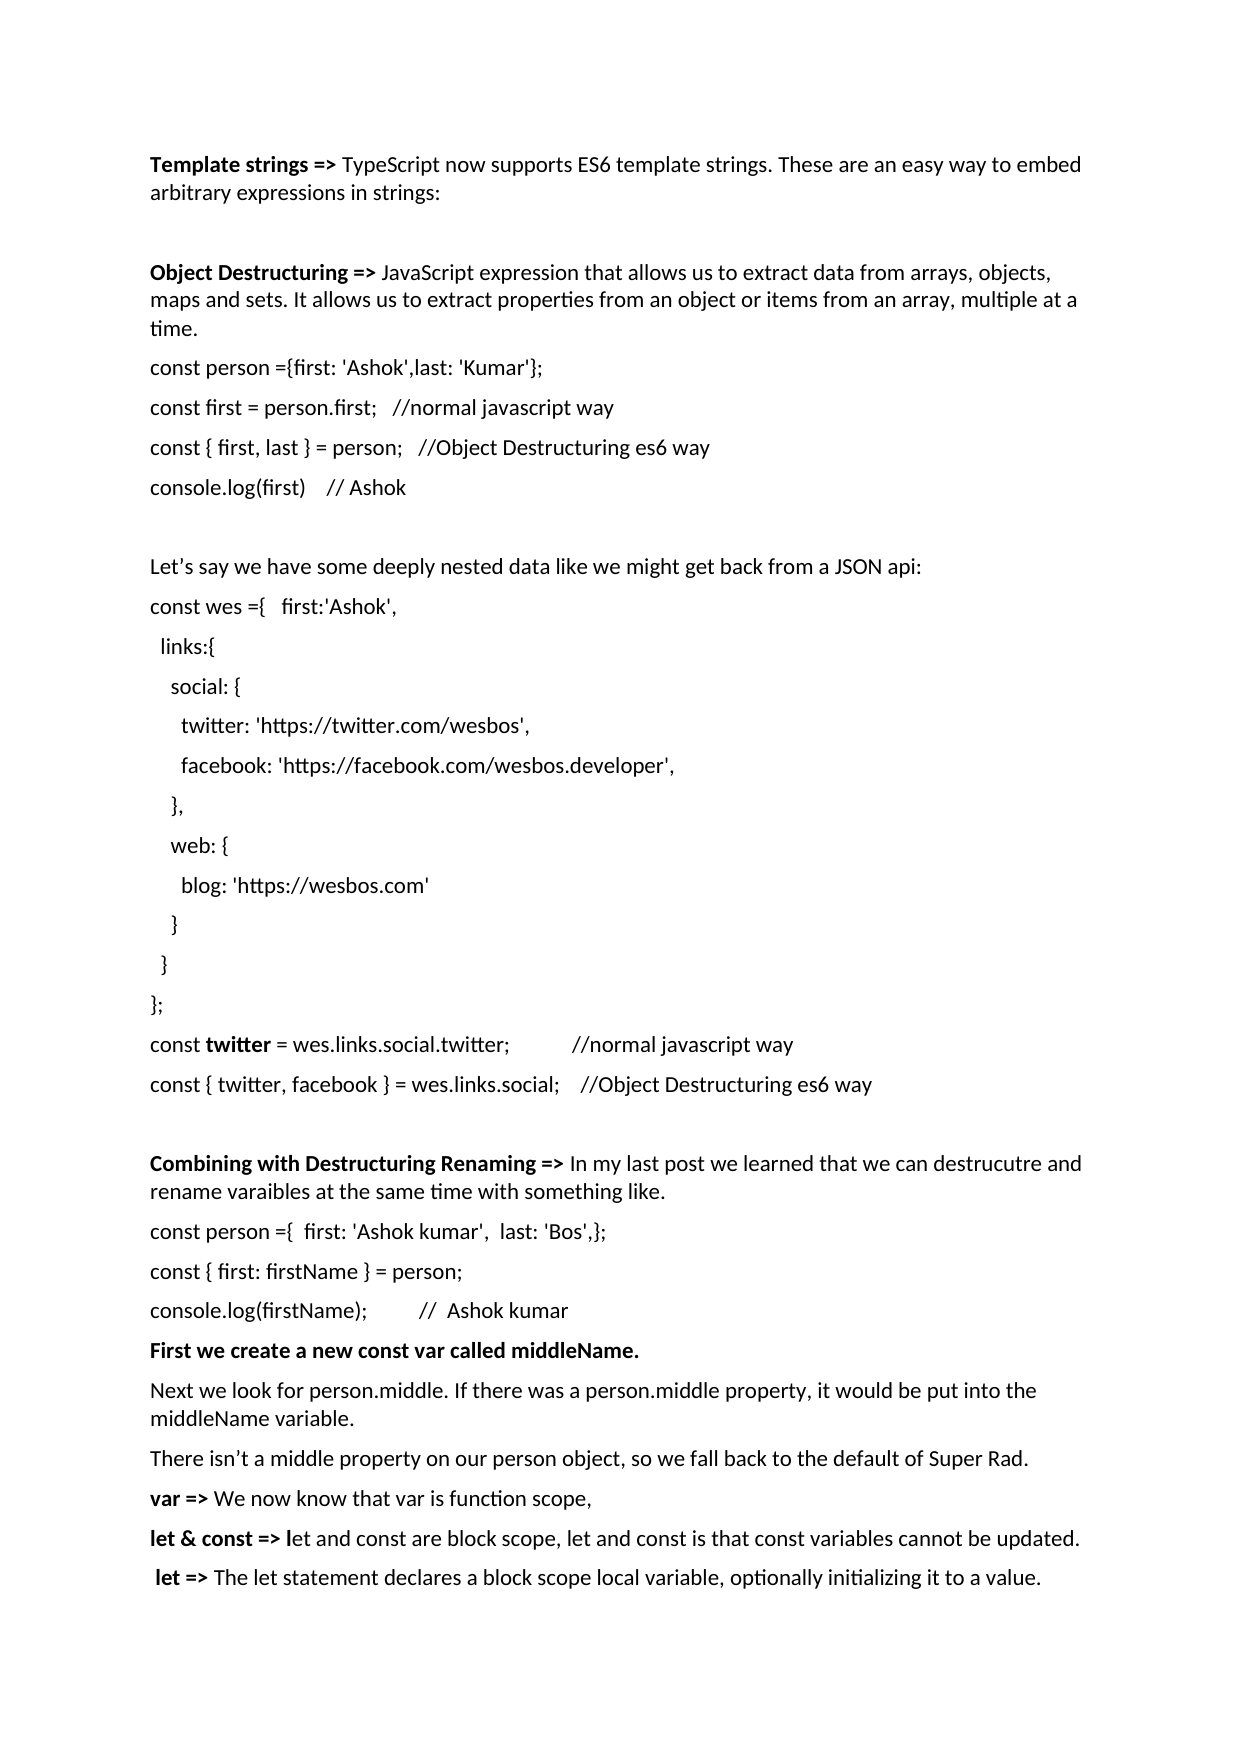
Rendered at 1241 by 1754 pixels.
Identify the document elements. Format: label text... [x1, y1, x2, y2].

text Next we look for person.middle. If there was a person.middle property, it would be put into the middleName variable. [150, 1376, 1090, 1432]
text const twitter = wes.links.social.twitter; //normal javascript way [150, 1030, 1090, 1058]
text Template strings => TypeScript now supports ES6 template strings. These are an easy way to embed arbitrary expressions in strings: [150, 150, 1090, 206]
text There isn’t a middle property on our person object, so we fall back to the default of Super Rad. [150, 1444, 1090, 1472]
text Combining with Destructuring Renaming => In my last post we learned that we can destrucutre and rename varaibles at the same time with something like. [150, 1149, 1090, 1205]
text const wes ={ first:'Ashok', [150, 592, 1090, 620]
text Object Destructuring => JavaScript expression that allows us to extract data from arrays, objects, maps and sets. It allows us to extract properties from an object or items from an array, multiple at a time. [150, 258, 1090, 342]
text links:{ [150, 632, 1090, 660]
text }; [150, 990, 1090, 1018]
text } [150, 911, 1090, 938]
text const person ={first: 'Ashok',last: 'Kumar'}; [150, 353, 1090, 381]
text var => We now know that var is function scope, [150, 1484, 1090, 1512]
text social: { [150, 672, 1090, 700]
text web: { [150, 831, 1090, 859]
text const { first: firstName } = person; [150, 1257, 1090, 1285]
text } [150, 950, 1090, 978]
text facebook: 'https://facebook.com/wesbos.developer', [150, 751, 1090, 779]
text let & const => let and const are block scope, let and const is that const variables cannot be updated. [150, 1524, 1090, 1552]
text console.log(first) // Ashok [150, 473, 1090, 501]
text First we create a new const var called middleName. [150, 1336, 1090, 1364]
text const { twitter, facebook } = wes.links.social; //Object Destructuring es6 way [150, 1070, 1090, 1098]
text const first = person.first; //normal javascript way [150, 393, 1090, 421]
text }, [150, 791, 1090, 819]
text const person ={ first: 'Ashok kumar', last: 'Bos',}; [150, 1217, 1090, 1245]
text const { first, last } = person; //Object Destructuring es6 way [150, 433, 1090, 461]
text blog: 'https://wesbos.com' [150, 871, 1090, 899]
text twitter: 'https://twitter.com/wesbos', [150, 712, 1090, 739]
text let => The let statement declares a block scope local variable, optionally initializing it to a value. [150, 1563, 1090, 1591]
text console.log(firstName); // Ashok kumar [150, 1297, 1090, 1325]
text Let’s say we have some deeply nested data like we might get back from a JSON api: [150, 552, 1090, 580]
